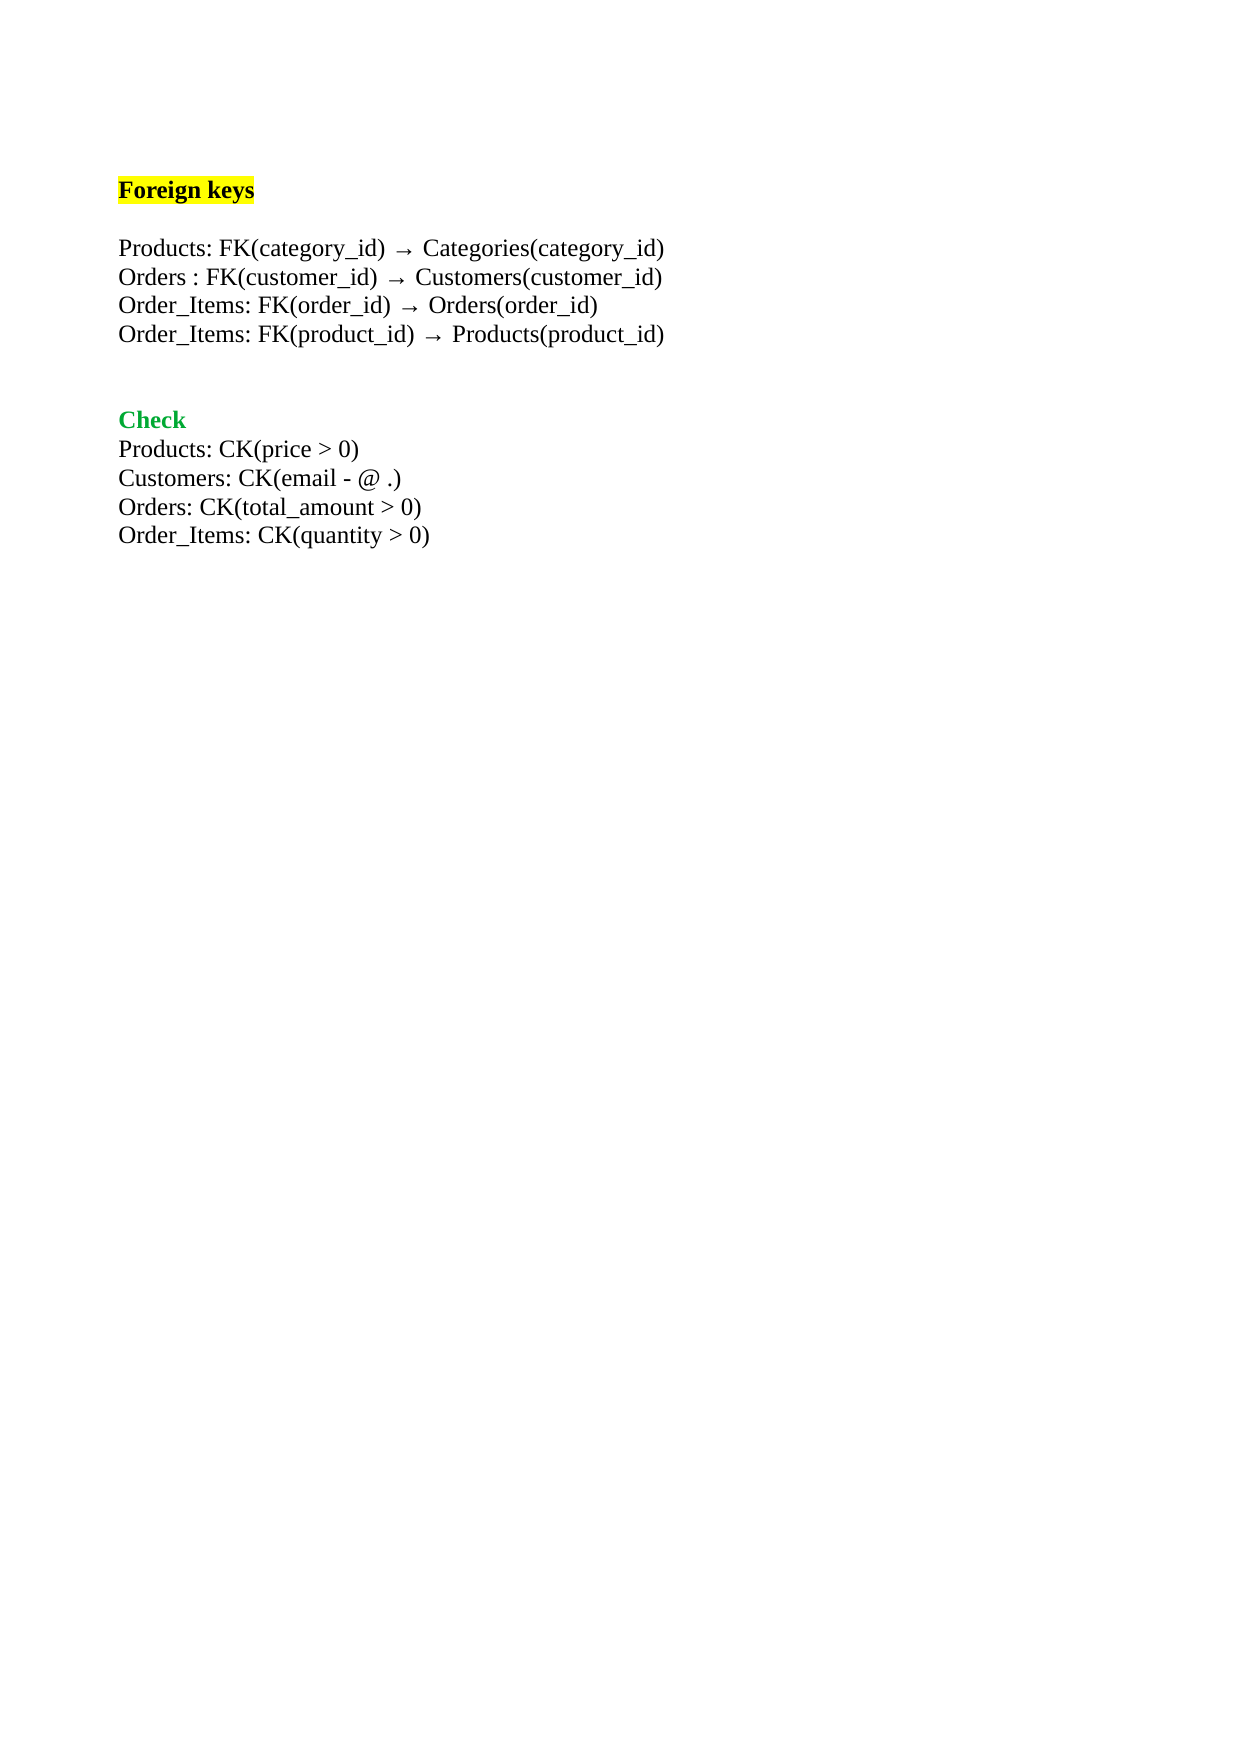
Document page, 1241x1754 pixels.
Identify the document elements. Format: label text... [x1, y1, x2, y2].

text Order_Items: CK(quantity > 0) [118, 521, 1122, 549]
text Order_Items: FK(order_id) → Orders(order_id) [118, 291, 1122, 319]
text Customers: CK(email - @ .) [118, 463, 1122, 492]
text Orders : FK(customer_id) → Customers(customer_id) [118, 262, 1122, 291]
text Products: CK(price > 0) [118, 434, 1122, 463]
text Foreign keys [118, 176, 1122, 204]
text Order_Items: FK(product_id) → Products(product_id) [118, 319, 1122, 348]
text Check [118, 406, 1122, 434]
text Orders: CK(total_amount > 0) [118, 492, 1122, 521]
text Products: FK(category_id) → Categories(category_id) [118, 233, 1122, 262]
